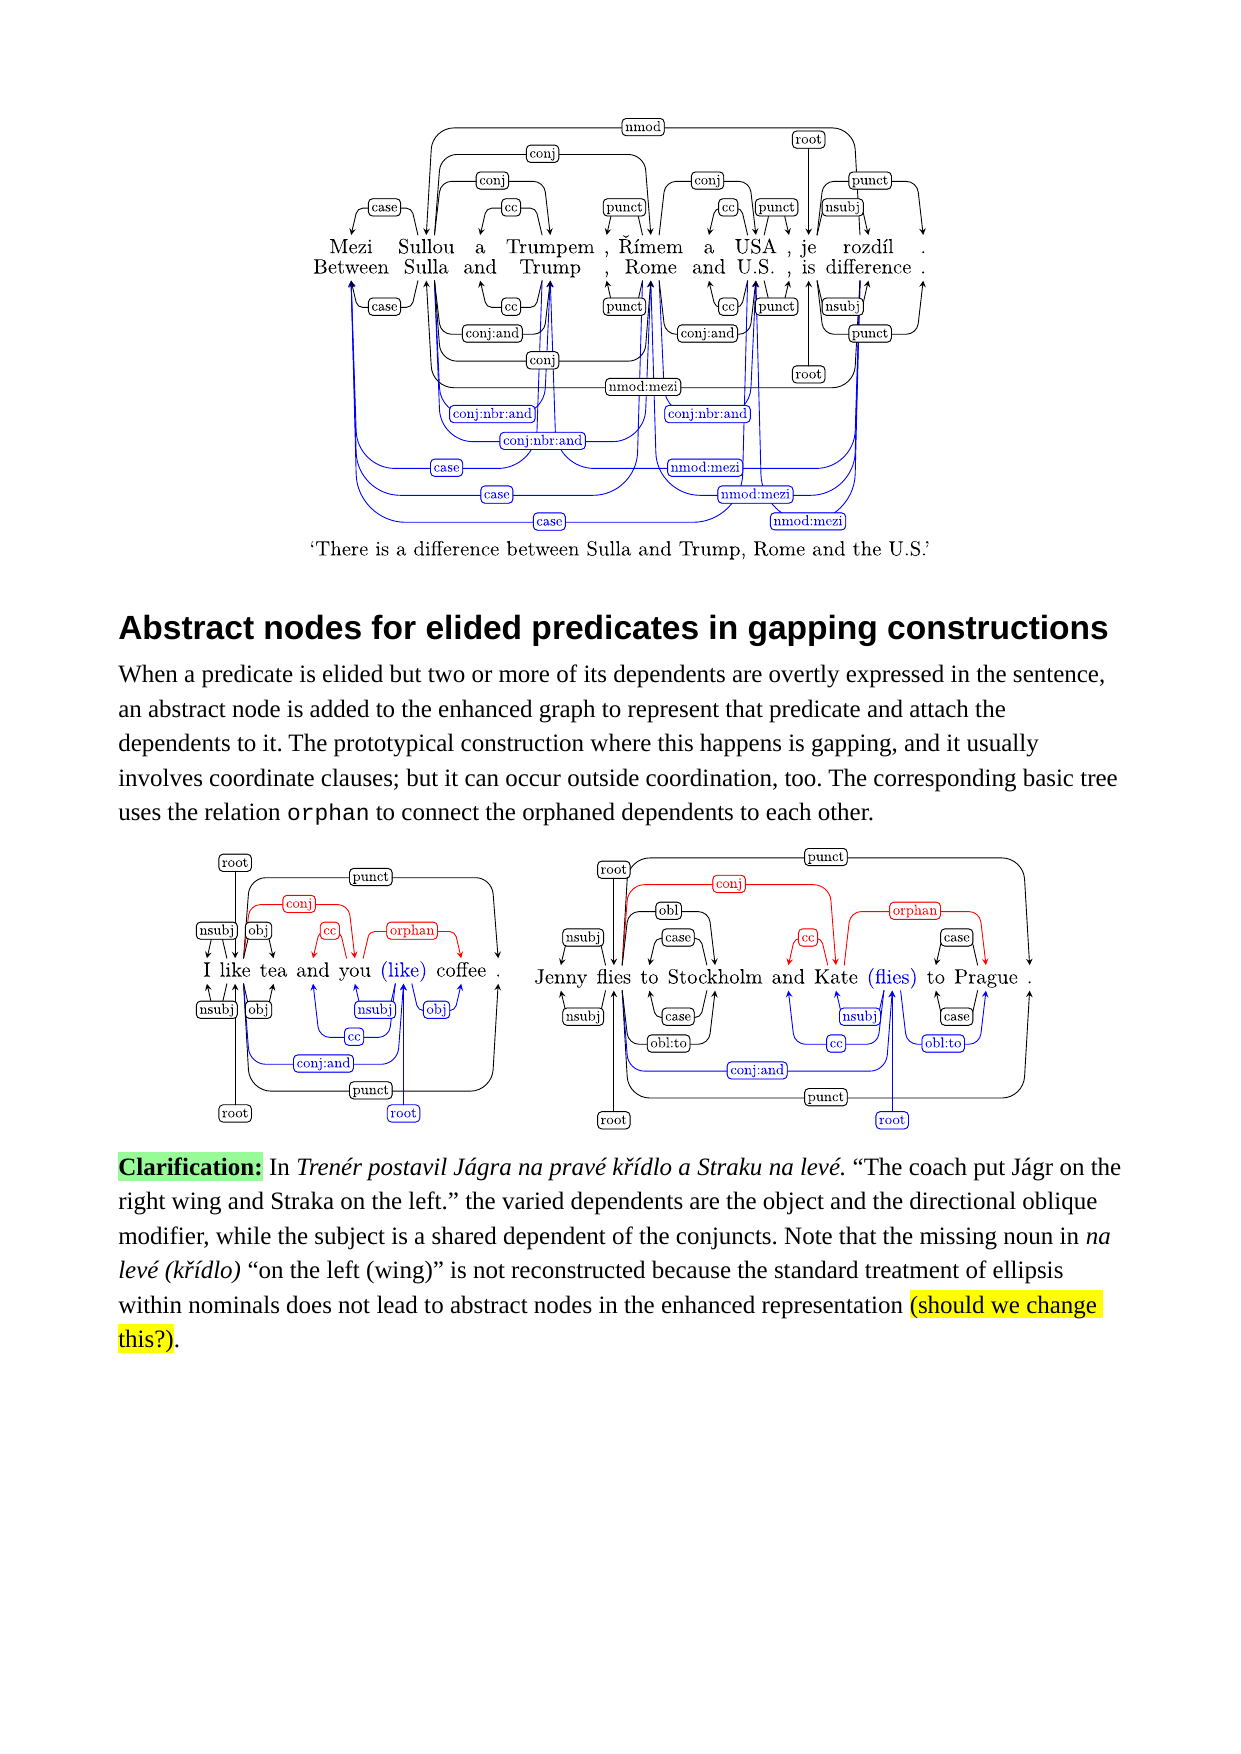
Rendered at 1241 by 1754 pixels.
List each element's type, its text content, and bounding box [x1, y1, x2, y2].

text Clarification: In Trenér postavil Jágra na pravé křídlo a Straku na levé. “The coach put Jágr on the right wing and Straka on the left.” the varied dependents are the object and the directional oblique modifier, while the subject is a shared dependent of the conjuncts. Note that the missing noun in na levé (křídlo) “on the left (wing)” is not reconstructed because the standard treatment of ellipsis within nominals does not lead to abstract nodes in the enhanced representation (should we change this?). [118, 1152, 1122, 1353]
subtitle Abstract nodes for elided predicates in gapping constructions [118, 608, 1122, 647]
text When a predicate is elided but two or more of its dependents are overtly expressed in the sentence, an abstract node is added to the enhanced graph to represent that predicate and attach the dependents to it. The prototypical construction where this happens is gapping, and it usually involves coordinate clauses; but it can occur outside coordination, too. The corresponding basic tree uses the relation orphan to connect the orphaned dependents to each other. [118, 659, 1122, 827]
